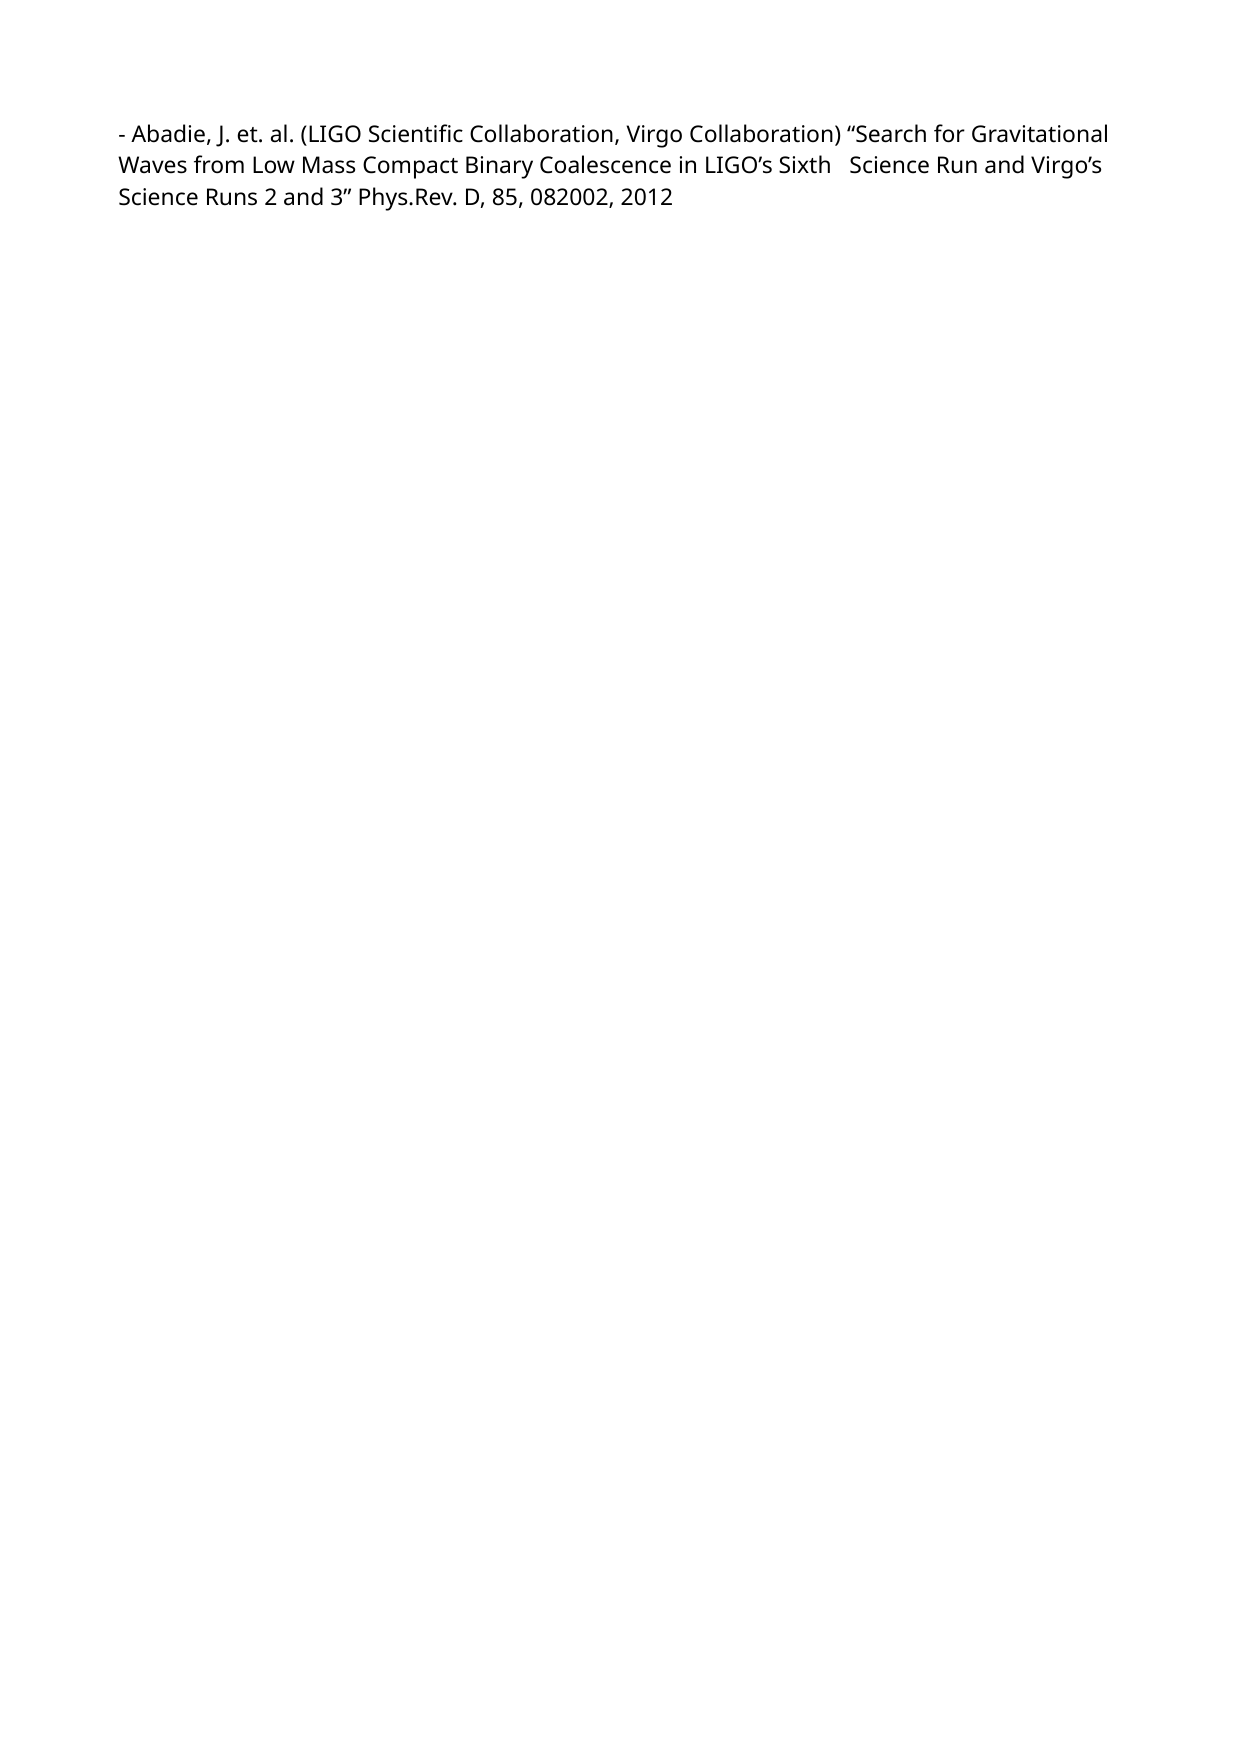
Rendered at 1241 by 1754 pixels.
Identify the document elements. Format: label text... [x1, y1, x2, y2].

text - Abadie, J. et. al. (LIGO Scientific Collaboration, Virgo Collaboration) “Search for Gravitational Waves from Low Mass Compact Binary Coalescence in LIGO’s Sixth Science Run and Virgo’s Science Runs 2 and 3” Phys.Rev. D, 85, 082002, 2012 [118, 118, 1122, 212]
